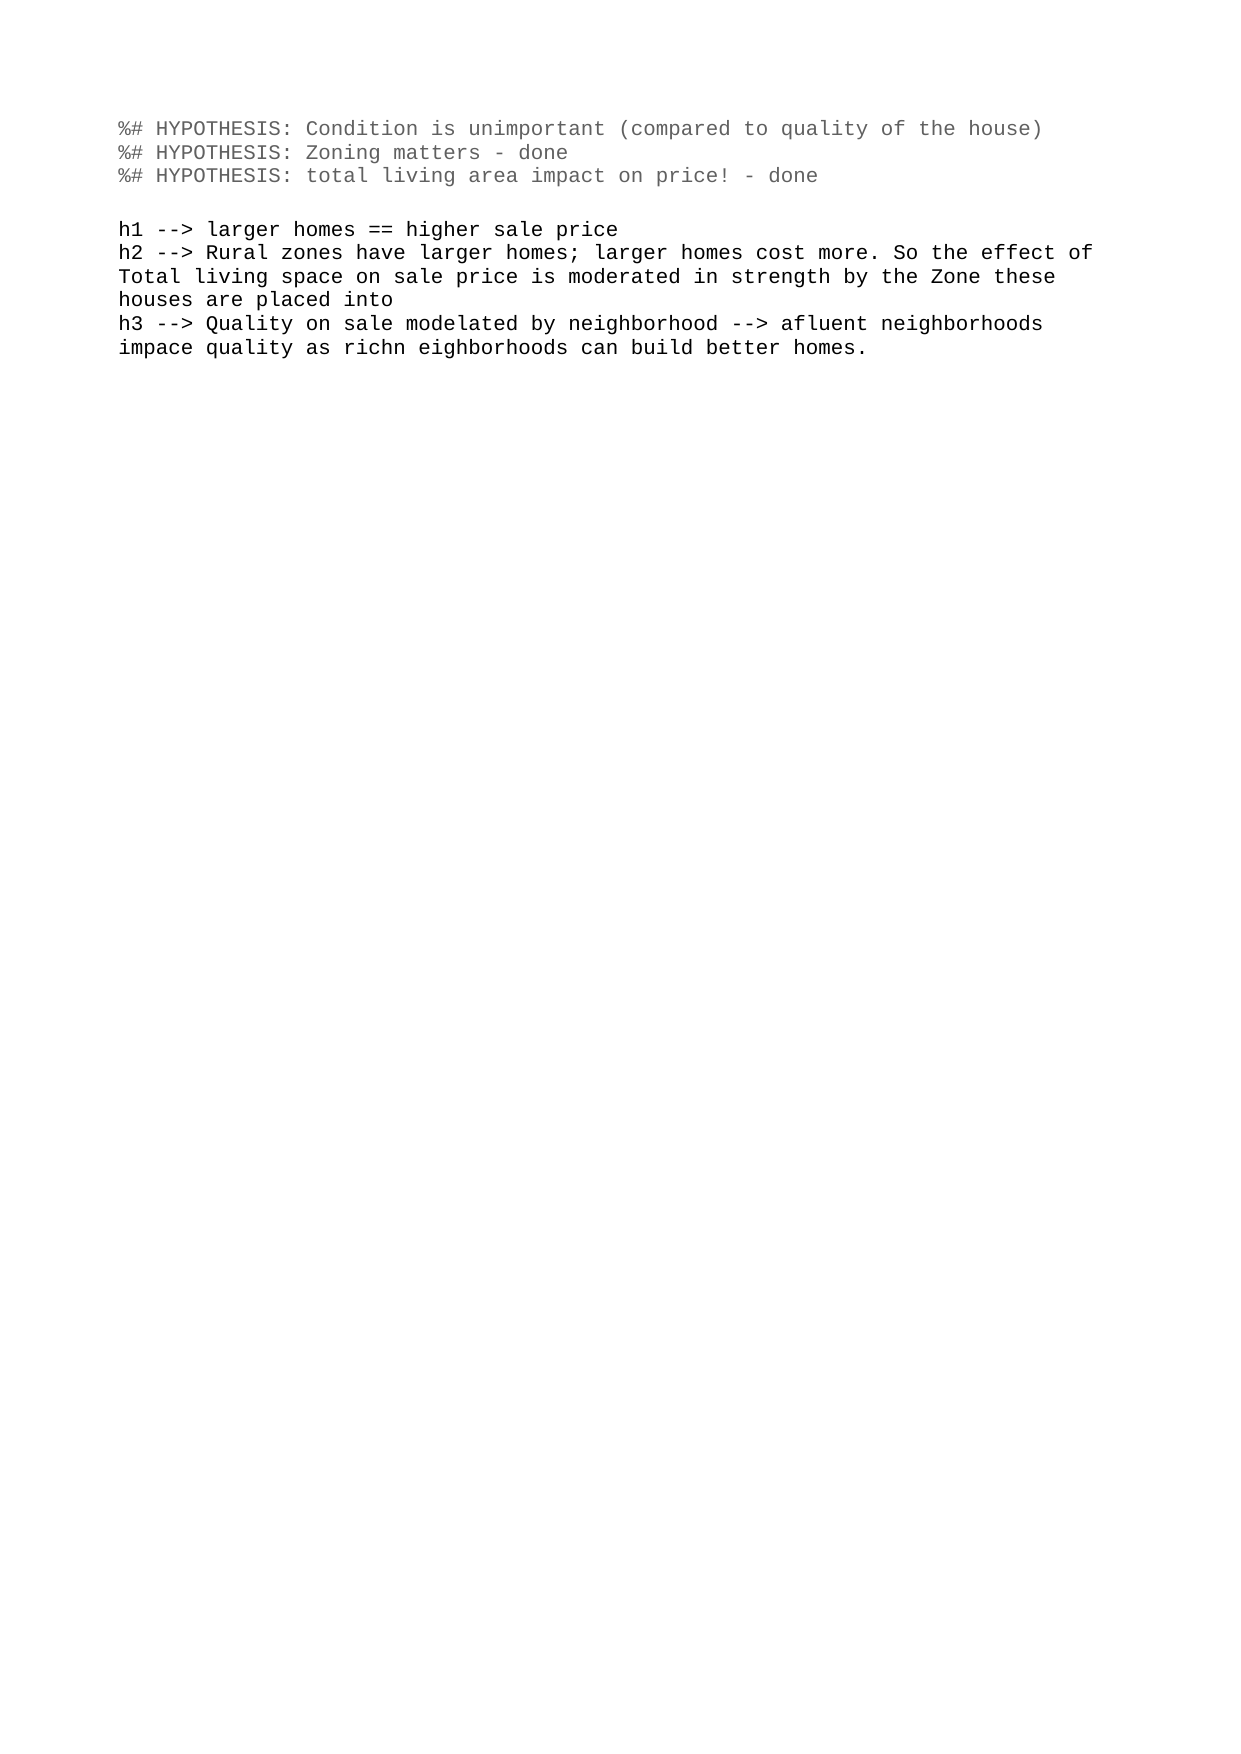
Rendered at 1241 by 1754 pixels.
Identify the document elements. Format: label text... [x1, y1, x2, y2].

text h1 --> larger homes == higher sale price [118, 218, 1122, 242]
text %# HYPOTHESIS: total living area impact on price! - done [118, 165, 1122, 189]
text h3 --> Quality on sale modelated by neighborhood --> afluent neighborhoods impace quality as richn eighborhoods can build better homes. [118, 313, 1122, 360]
text h2 --> Rural zones have larger homes; larger homes cost more. So the effect of Total living space on sale price is moderated in strength by the Zone these houses are placed into [118, 242, 1122, 313]
text %# HYPOTHESIS: Zoning matters - done [118, 142, 1122, 165]
text %# HYPOTHESIS: Condition is unimportant (compared to quality of the house) [118, 118, 1122, 142]
